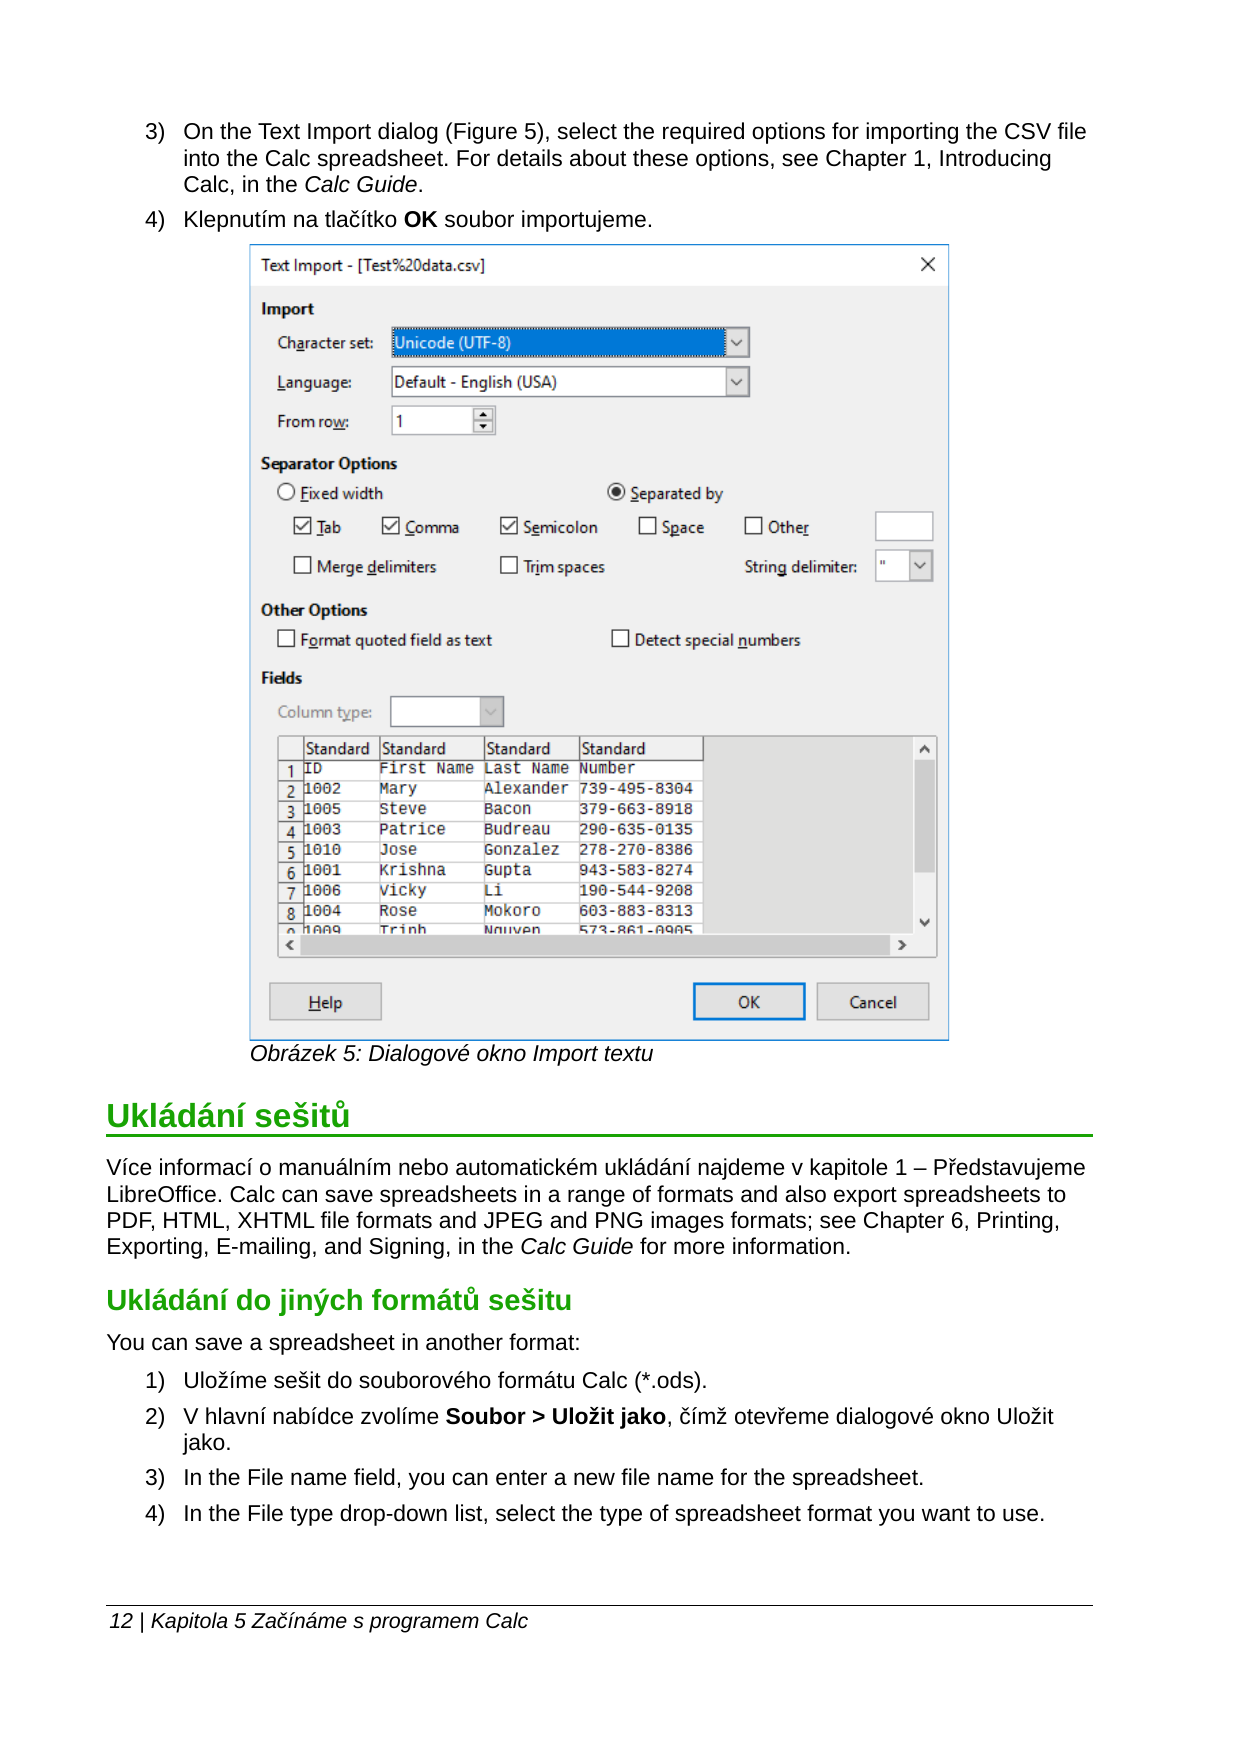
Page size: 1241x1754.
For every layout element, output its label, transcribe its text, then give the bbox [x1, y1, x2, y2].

list You can save a spreadsheet in another format: [106, 1329, 1093, 1355]
list In the File type drop-down list, select the type of spreadsheet format you want to use. [165, 1499, 1093, 1526]
list In the File name field, you can enter a new file name for the spreadsheet. [165, 1464, 1093, 1491]
text Více informací o manuálním nebo automatickém ukládání najdeme v kapitole 1 – Představujeme LibreOffice. Calc can save spreadsheets in a range of formats and also export spreadsheets to PDF, HTML, XHTML file formats and JPEG and PNG images formats; see Chapter 6, Printing, Exporting, E-mailing, and Signing, in the Calc Guide for more information. [106, 1154, 1093, 1260]
list Klepnutím na tlačítko OK soubor importujeme. [165, 206, 1093, 232]
picture [249, 244, 950, 1041]
subtitle Ukládání sešitů [106, 1096, 1093, 1134]
text Obrázek 5: Dialogové okno Import textu [249, 1041, 949, 1067]
list On the Text Import dialog (Figure 5), select the required options for importing the CSV file into the Calc spreadsheet. For details about these options, see Chapter 1, Introducing Calc, in the Calc Guide. [165, 118, 1093, 197]
list V hlavní nabídce zvolíme Soubor > Uložit jako, čímž otevřeme dialogové okno Uložit jako. [165, 1403, 1093, 1455]
subtitle Ukládání do jiných formátů sešitu [106, 1283, 1093, 1317]
list Uložíme sešit do souborového formátu Calc (*.ods). [165, 1367, 1093, 1394]
